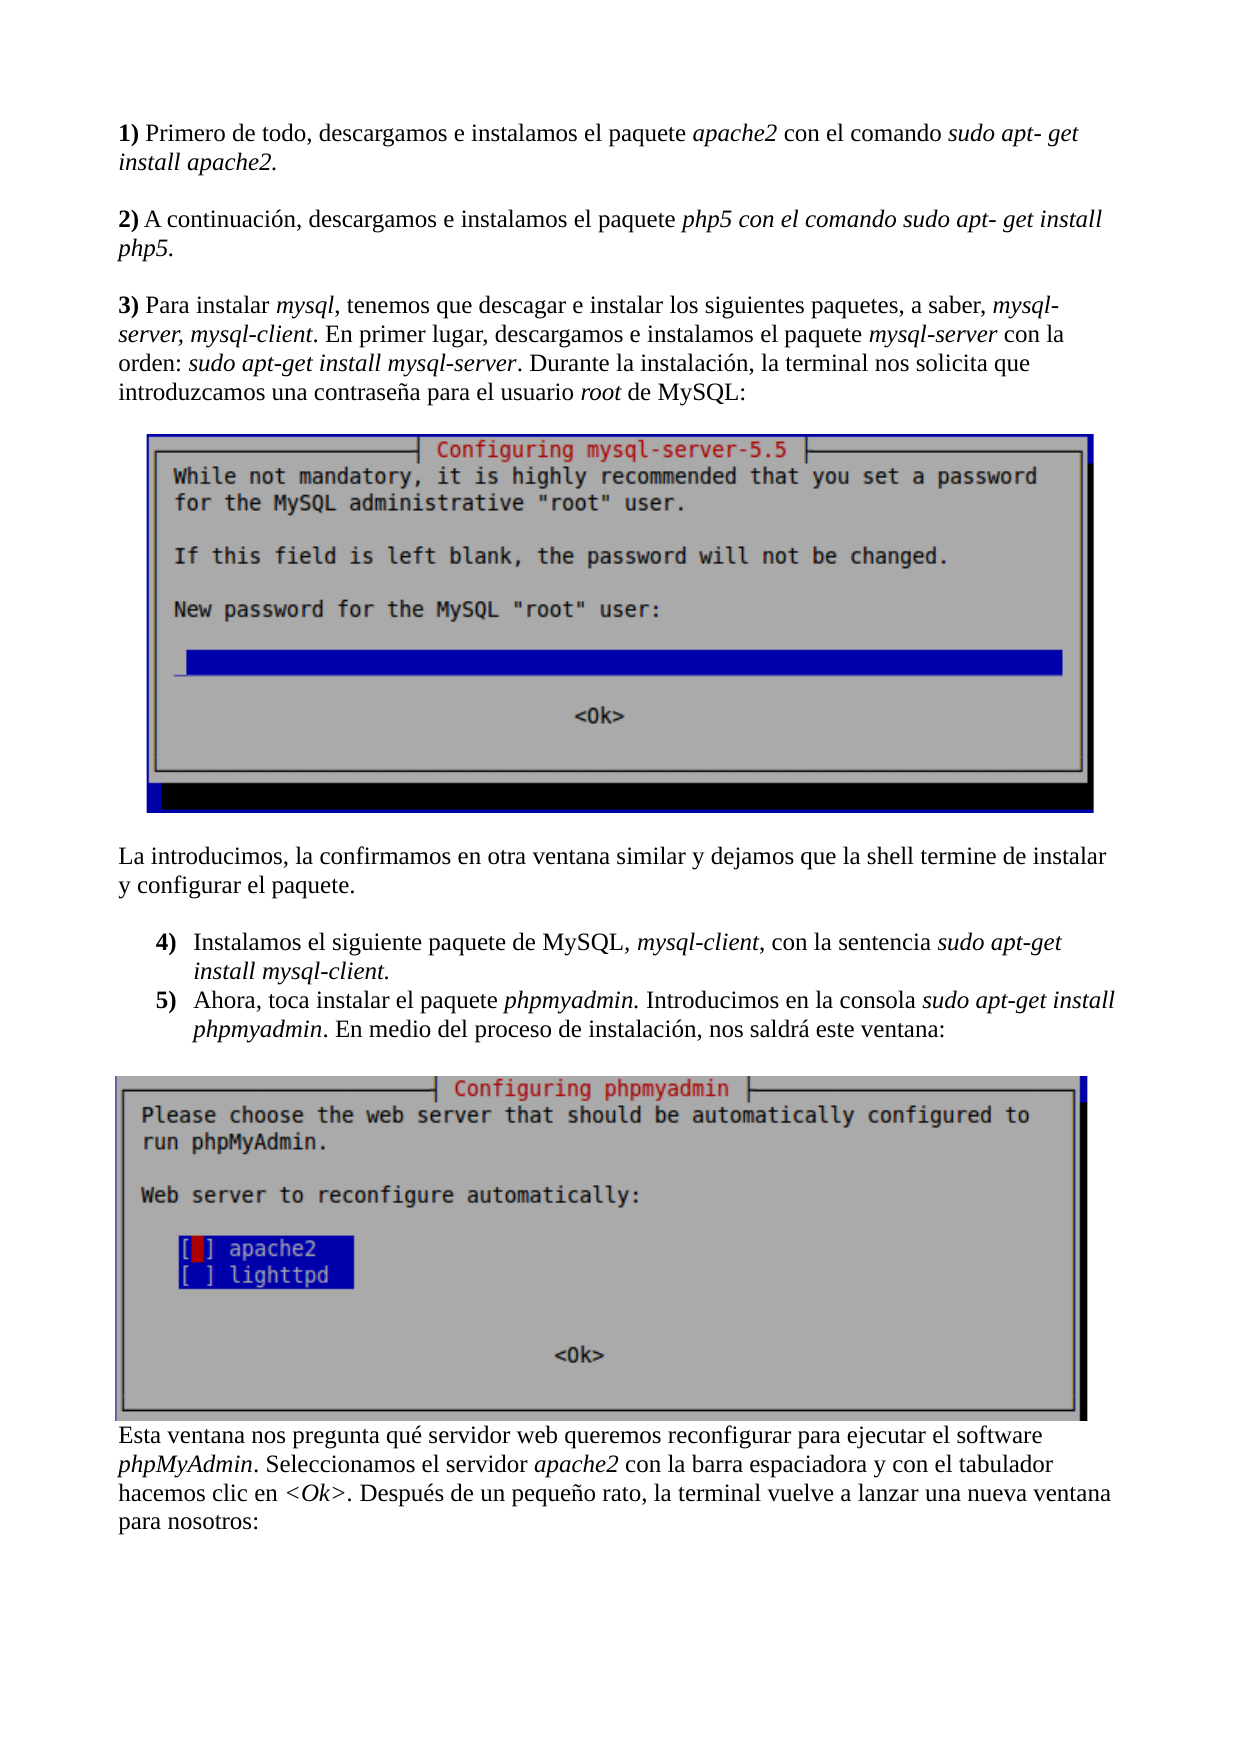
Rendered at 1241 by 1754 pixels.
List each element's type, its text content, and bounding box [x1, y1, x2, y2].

text La introducimos, la confirmamos en otra ventana similar y dejamos que la shell termine de instalar y configurar el paquete. [118, 841, 1122, 899]
picture [115, 1076, 1088, 1421]
text 3) Para instalar mysql, tenemos que descagar e instalar los siguientes paquetes, a saber, mysql-server, mysql-client. En primer lugar, descargamos e instalamos el paquete mysql-server con la orden: sudo apt-get install mysql-server. Durante la instalación, la terminal nos solicita que introduzcamos una contraseña para el usuario root de MySQL: [118, 291, 1122, 406]
list Instalamos el siguiente paquete de MySQL, mysql-client, con la sentencia sudo apt-get install mysql-client. [156, 927, 1122, 985]
text 1) Primero de todo, descargamos e instalamos el paquete apache2 con el comando sudo apt- get install apache2. [118, 118, 1122, 176]
text Esta ventana nos pregunta qué servidor web queremos reconfigurar para ejecutar el software phpMyAdmin. Seleccionamos el servidor apache2 con la barra espaciadora y con el tabulador hacemos clic en <Ok>. Después de un pequeño rato, la terminal vuelve a lanzar una nueva ventana para nosotros: [118, 1246, 1122, 1535]
text 2) A continuación, descargamos e instalamos el paquete php5 con el comando sudo apt- get install php5. [118, 204, 1122, 262]
list Ahora, toca instalar el paquete phpmyadmin. Introducimos en la consola sudo apt-get install phpmyadmin. En medio del proceso de instalación, nos saldrá este ventana: [156, 985, 1122, 1042]
picture [146, 434, 1094, 813]
